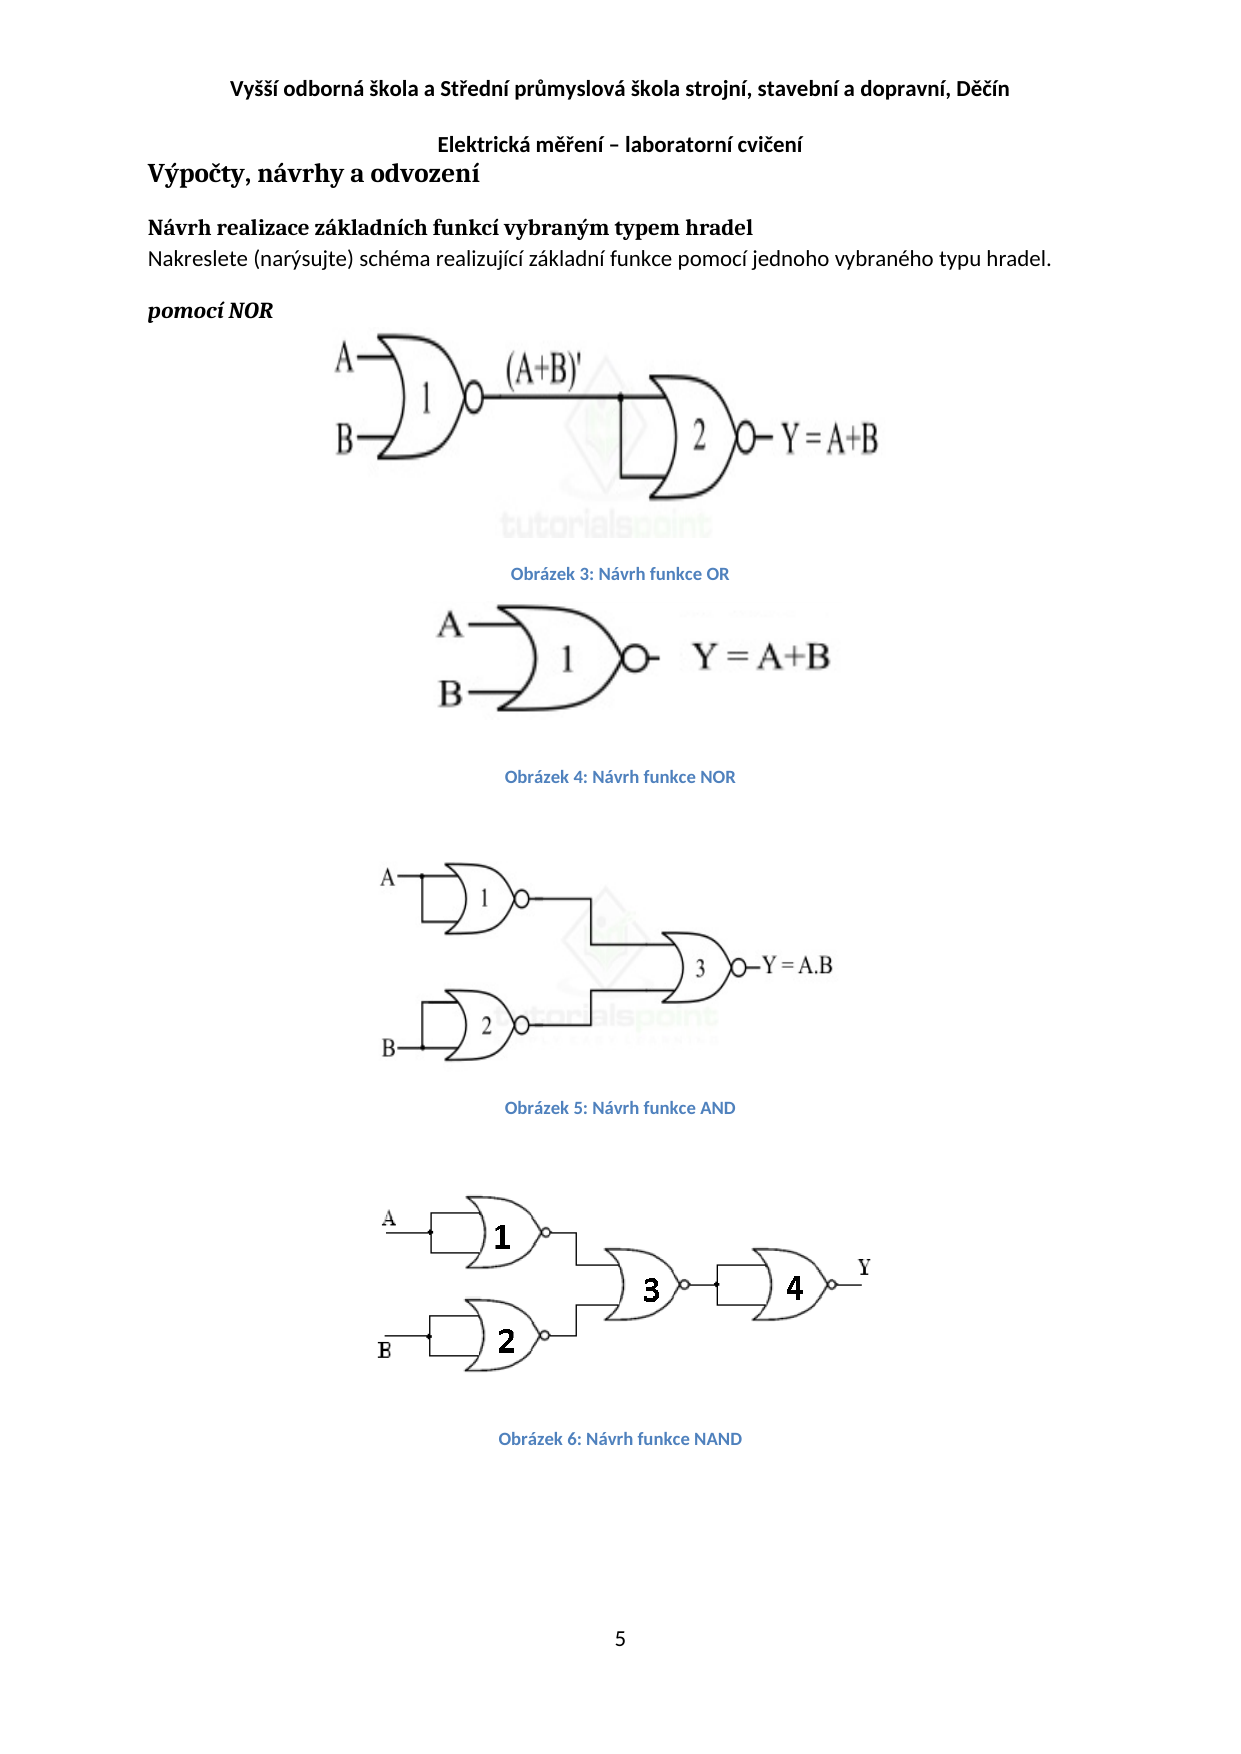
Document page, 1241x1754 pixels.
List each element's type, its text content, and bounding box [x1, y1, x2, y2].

subtitle Výpočty, návrhy a odvození [148, 158, 1093, 189]
text Obrázek 5: Návrh funkce AND [148, 1096, 1093, 1119]
subtitle pomocí NOR [148, 298, 1093, 324]
picture [354, 1192, 886, 1403]
picture [320, 327, 920, 538]
text Nakreslete (narýsujte) schéma realizující základní funkce pomocí jednoho vybraného typu hradel. [148, 244, 1093, 273]
subtitle Návrh realizace základních funkcí vybraným typem hradel [148, 214, 1093, 241]
picture [372, 861, 869, 1072]
picture [430, 601, 843, 720]
text Obrázek 4: Návrh funkce NOR [148, 765, 1093, 788]
text Obrázek 6: Návrh funkce NAND [148, 1427, 1093, 1450]
text Obrázek 3: Návrh funkce OR [148, 562, 1093, 585]
